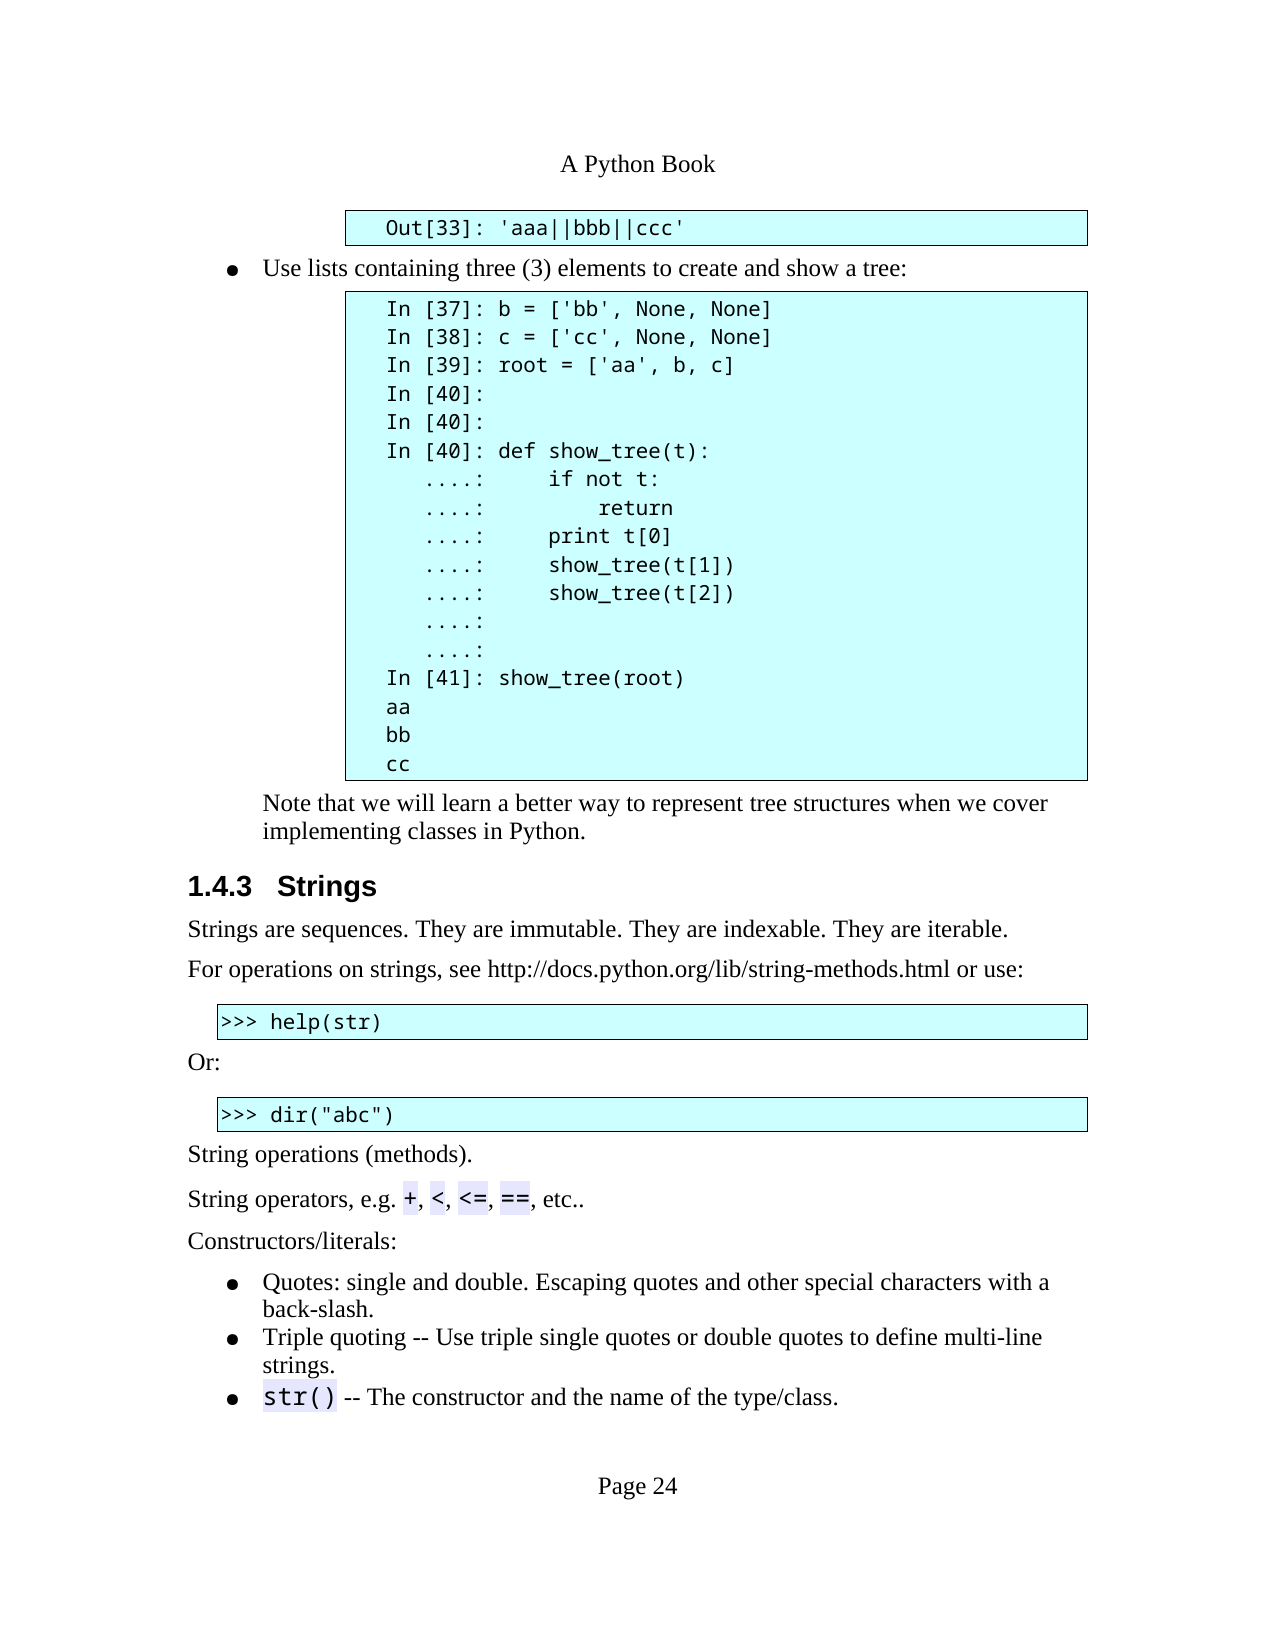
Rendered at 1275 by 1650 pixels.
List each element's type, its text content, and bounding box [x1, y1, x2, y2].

subtitle 1.4.3 Strings [187, 870, 1087, 902]
list Out[33]: 'aaa||bbb||ccc' [346, 211, 1087, 245]
list Note that we will learn a better way to represent tree structures when we cover implementing classes in Python. [225, 789, 1087, 845]
list Triple quoting -- Use triple single quotes or double quotes to define multi-line strings. [225, 1323, 1087, 1378]
text Or: [187, 1048, 1087, 1076]
list In [37]: b = ['bb', None, None] In [38]: c = ['cc', None, None] In [39]: root = ['aa', b, c] In [40]: In [40]: In [40]: def show_tree(t): ....: if not t: ....: return ....: print t[0] ....: show_tree(t[1]) ....: show_tree(t[2]) ....: ....: In [41]: show_tree(root) aa bb cc [346, 292, 1087, 780]
text String operators, e.g. +, <, <=, ==, etc.. [187, 1181, 403, 1215]
list str() -- The constructor and the name of the type/class. [225, 1378, 1087, 1412]
text String operations (methods). [187, 1141, 1087, 1168]
list Use lists containing three (3) elements to create and show a tree: [225, 254, 1087, 282]
text Strings are sequences. They are immutable. They are indexable. They are iterable. [187, 915, 1087, 942]
text >>> help(str) [218, 1005, 1087, 1039]
text String operators, e.g. +, <, <=, ==, etc.. [530, 1181, 1087, 1215]
text >>> dir("abc") [218, 1098, 1087, 1131]
text For operations on strings, see http://docs.python.org/lib/string-methods.html or use: [187, 955, 1087, 983]
text Constructors/literals: [187, 1227, 1087, 1255]
list Quotes: single and double. Escaping quotes and other special characters with a back-slash. [225, 1268, 1087, 1323]
